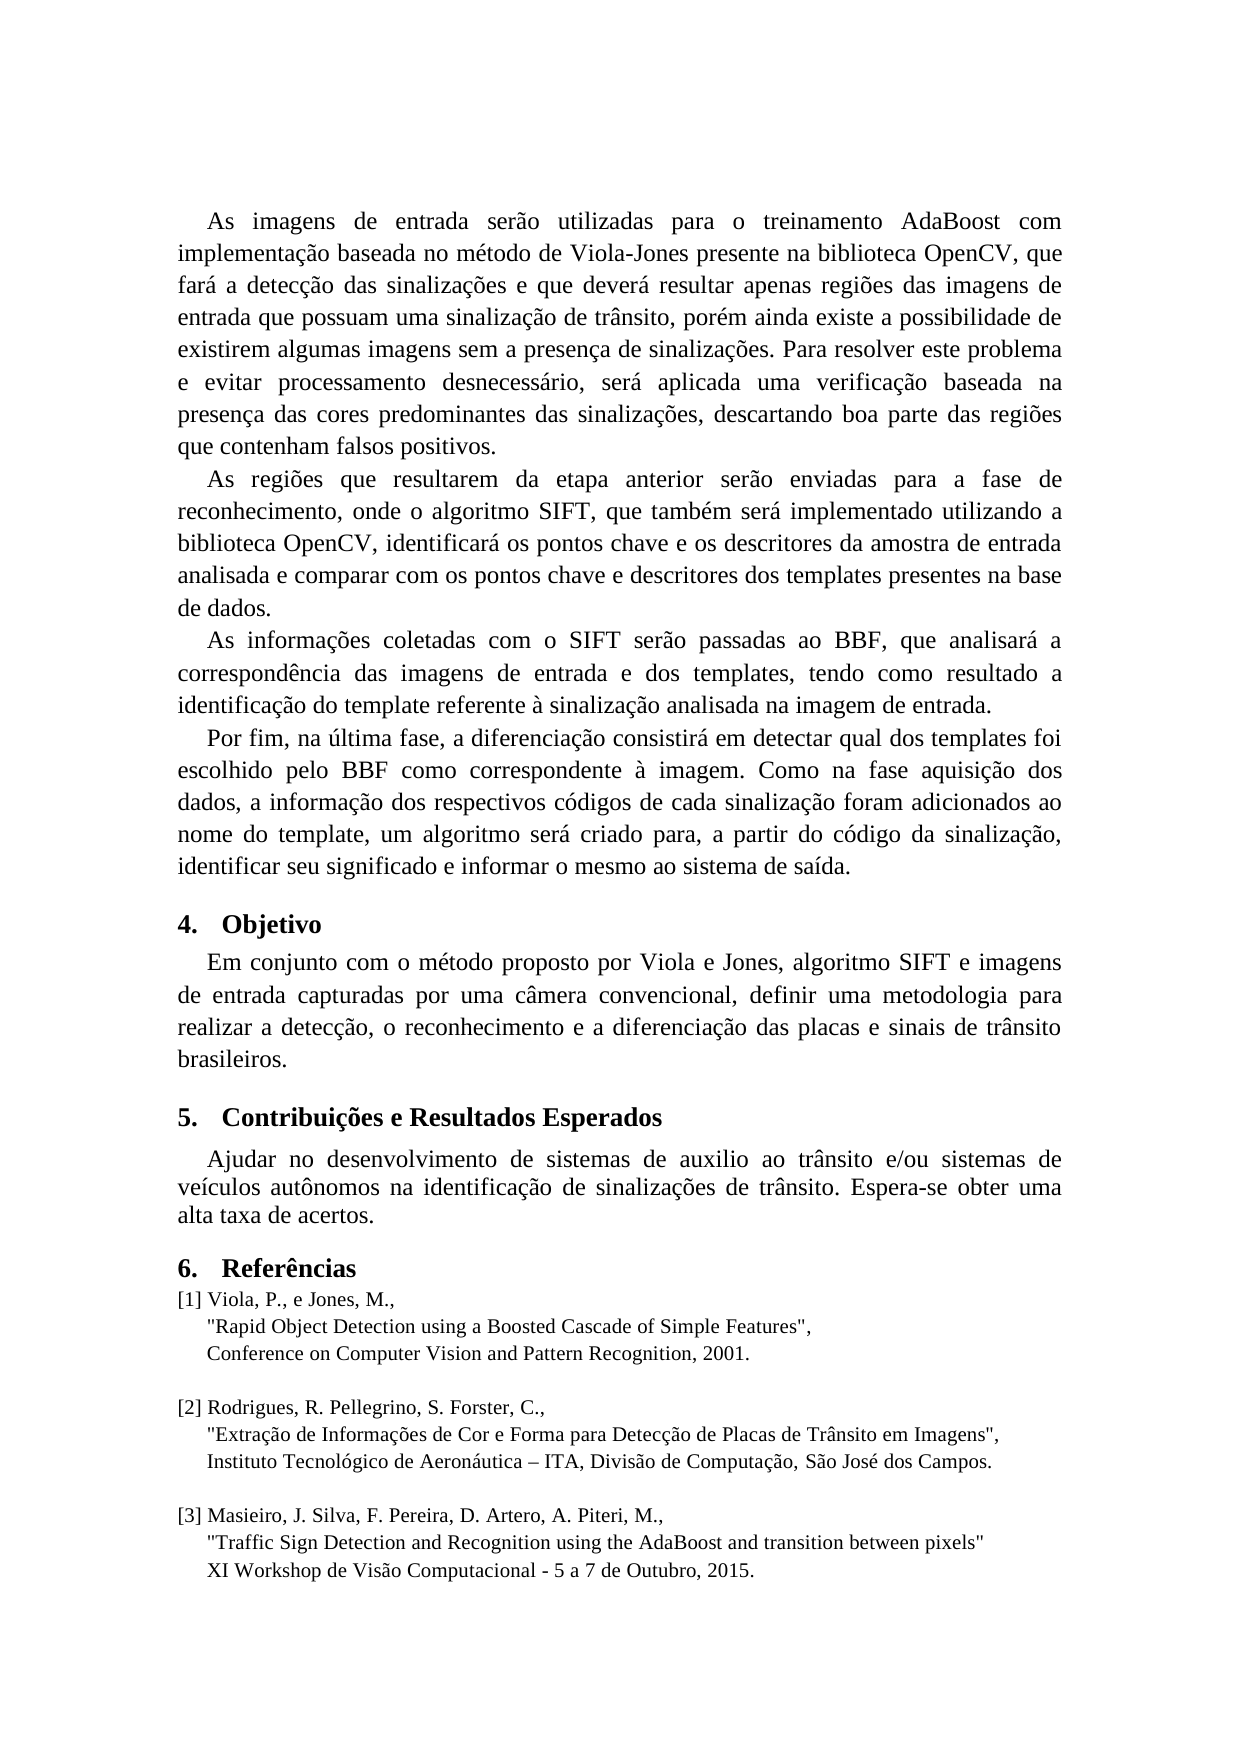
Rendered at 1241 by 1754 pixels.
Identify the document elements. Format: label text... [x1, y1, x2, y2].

text XI Workshop de Visão Computacional ‐ 5 a 7 de Outubro, 2015. [177, 1559, 1063, 1582]
text "Traffic Sign Detection and Recognition using the AdaBoost and transition between pixels" [177, 1531, 1063, 1554]
text "Extração de Informações de Cor e Forma para Detecção de Placas de Trânsito em Imagens", [177, 1423, 1063, 1446]
text [1] Viola, P., e Jones, M., [177, 1287, 1063, 1310]
text "Rapid Object Detection using a Boosted Cascade of Simple Features", [177, 1314, 1063, 1337]
text Ajudar no desenvolvimento de sistemas de auxilio ao trânsito e/ou sistemas de veículos autônomos na identificação de sinalizações de trânsito. Espera-se obter uma alta taxa de acertos. [177, 1145, 1063, 1229]
title Referências [177, 1254, 1063, 1284]
text Conference on Computer Vision and Pattern Recognition, 2001. [177, 1342, 1063, 1364]
text As regiões que resultarem da etapa anterior serão enviadas para a fase de reconhecimento, onde o algoritmo SIFT, que também será implementado utilizando a biblioteca OpenCV, identificará os pontos chave e os descritores da amostra de entrada analisada e comparar com os pontos chave e descritores dos templates presentes na base de dados. [177, 465, 1063, 622]
text Por fim, na última fase, a diferenciação consistirá em detectar qual dos templates foi escolhido pelo BBF como correspondente à imagem. Como na fase aquisição dos dados, a informação dos respectivos códigos de cada sinalização foram adicionados ao nome do template, um algoritmo será criado para, a partir do código da sinalização, identificar seu significado e informar o mesmo ao sistema de saída. [177, 723, 1063, 880]
text Em conjunto com o método proposto por Viola e Jones, algoritmo SIFT e imagens de entrada capturadas por uma câmera convencional, definir uma metodologia para realizar a detecção, o reconhecimento e a diferenciação das placas e sinais de trânsito brasileiros. [142, 944, 1063, 1073]
text [3] Masieiro, J. Silva, F. Pereira, D. Artero, A. Piteri, M., [177, 1504, 1063, 1527]
text Instituto Tecnológico de Aeronáutica – ITA, Divisão de Computação, São José dos Campos. [177, 1450, 1063, 1473]
title Contribuições e Resultados Esperados [177, 1103, 1063, 1133]
title Objetivo [177, 910, 1063, 940]
text [2] Rodrigues, R. Pellegrino, S. Forster, C., [177, 1396, 1063, 1419]
text As imagens de entrada serão utilizadas para o treinamento AdaBoost com implementação baseada no método de Viola-Jones presente na biblioteca OpenCV, que fará a detecção das sinalizações e que deverá resultar apenas regiões das imagens de entrada que possuam uma sinalização de trânsito, porém ainda existe a possibilidade de existirem algumas imagens sem a presença de sinalizações. Para resolver este problema e evitar processamento desnecessário, será aplicada uma verificação baseada na presença das cores predominantes das sinalizações, descartando boa parte das regiões que contenham falsos positivos. [177, 207, 1063, 460]
text As informações coletadas com o SIFT serão passadas ao BBF, que analisará a correspondência das imagens de entrada e dos templates, tendo como resultado a identificação do template referente à sinalização analisada na imagem de entrada. [177, 626, 1063, 719]
